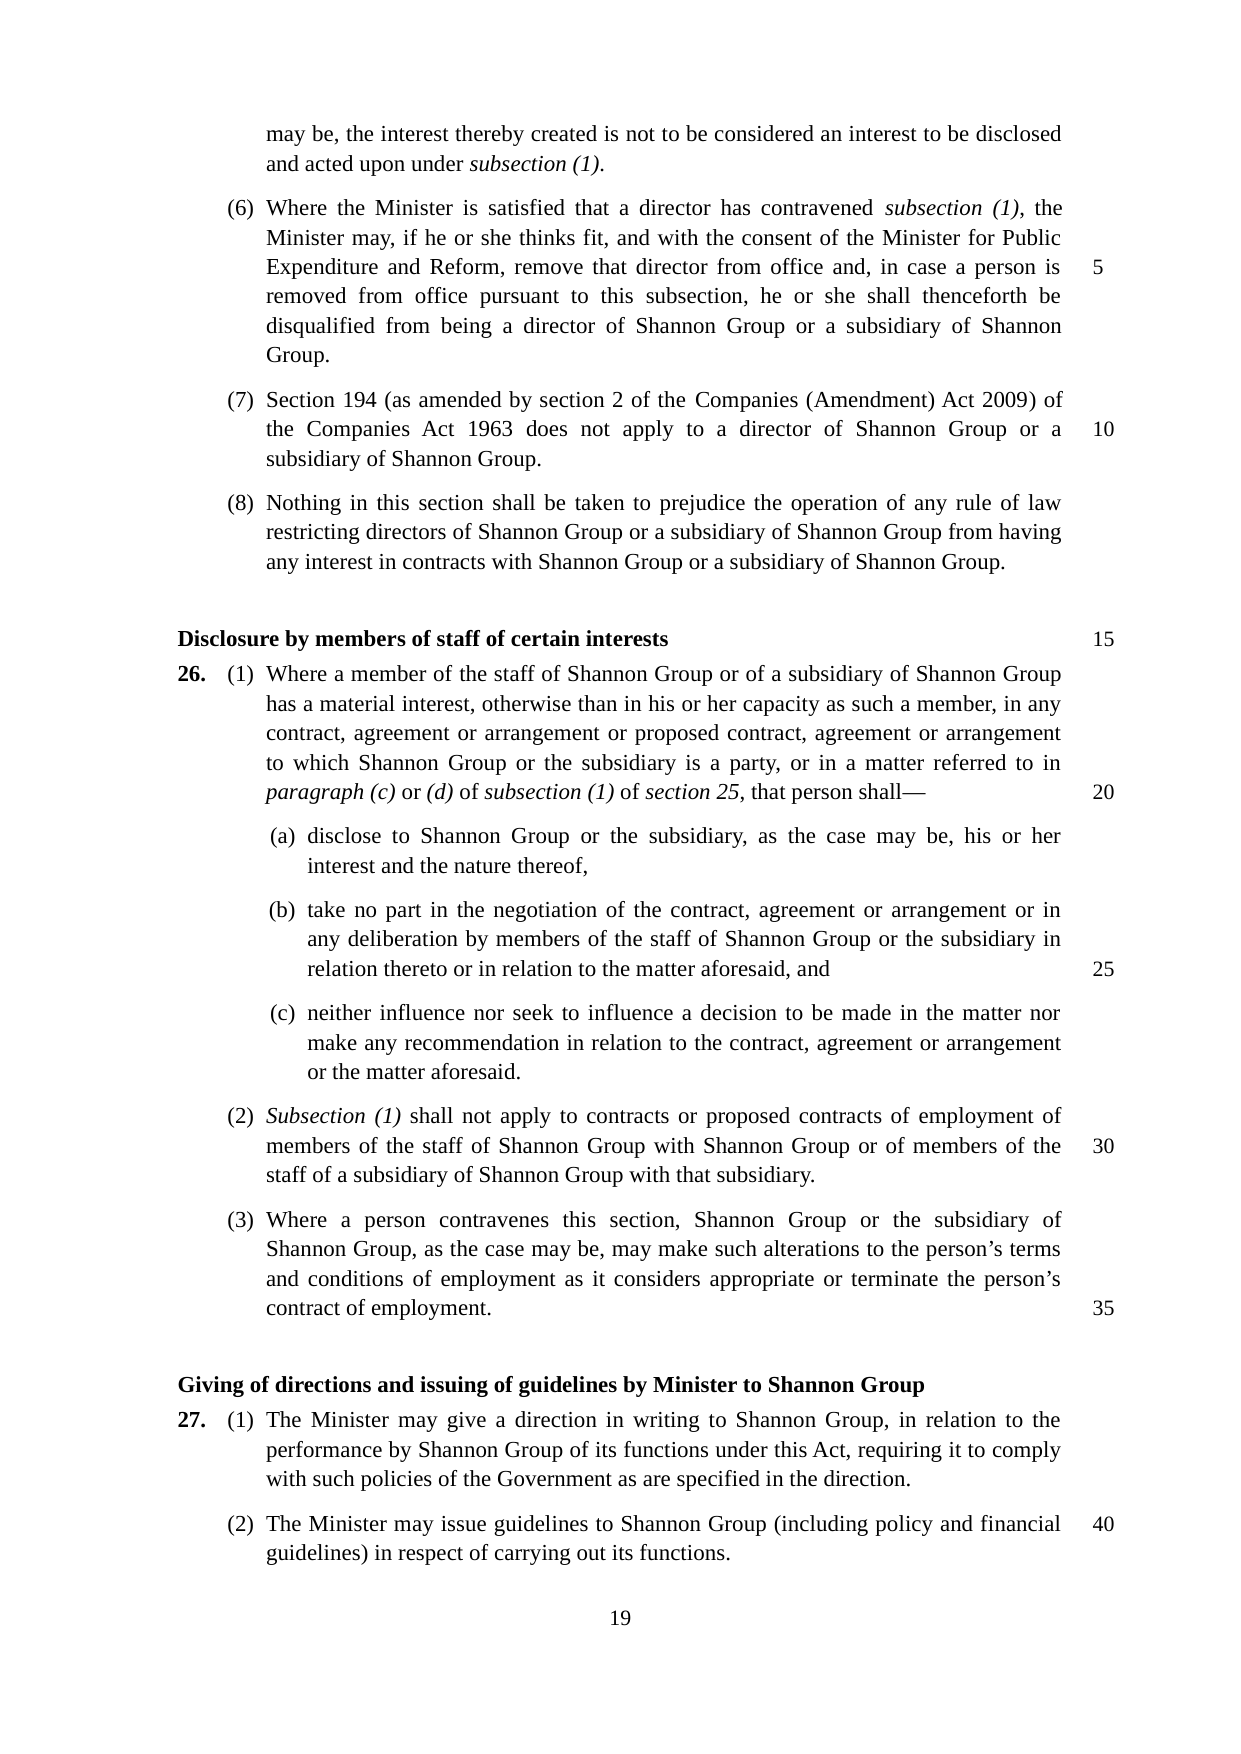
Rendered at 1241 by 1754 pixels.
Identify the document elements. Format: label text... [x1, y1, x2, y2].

text (a) disclose to Shannon Group or the subsidiary, as the case may be, his or her interest and the nature thereof, [177, 820, 1063, 879]
text Disclosure by members of staff of certain interests [177, 622, 1063, 652]
text (8) Nothing in this section shall be taken to prejudice the operation of any rule of law restricting directors of Shannon Group or a subsidiary of Shannon Group from having any interest in contracts with Shannon Group or a subsidiary of Shannon Group. [177, 487, 1063, 575]
text may be, the interest thereby created is not to be considered an interest to be disclosed and acted upon under subsection (1). [177, 118, 1063, 177]
text (6) Where the Minister is satisfied that a director has contravened subsection (1), the Minister may, if he or she thinks fit, and with the consent of the Minister for Public Expenditure and Reform, remove that director from office and, in case a person is removed from office pursuant to this subsection, he or she shall thenceforth be disqualified from being a director of Shannon Group or a subsidiary of Shannon Group. [177, 192, 1063, 369]
text Giving of directions and issuing of guidelines by Minister to Shannon Group [177, 1369, 1063, 1398]
text (2) Subsection (1) shall not apply to contracts or proposed contracts of employment of members of the staff of Shannon Group with Shannon Group or of members of the staff of a subsidiary of Shannon Group with that subsidiary. [177, 1100, 1063, 1189]
text (7) Section 194 (as amended by section 2 of the Companies (Amendment) Act 2009) of the Companies Act 1963 does not apply to a director of Shannon Group or a subsidiary of Shannon Group. [177, 383, 1063, 472]
text (2) The Minister may issue guidelines to Shannon Group (including policy and financial guidelines) in respect of carrying out its functions. [177, 1507, 1063, 1566]
text 27. (1) The Minister may give a direction in writing to Shannon Group, in relation to the performance by Shannon Group of its functions under this Act, requiring it to comply with such policies of the Government as are specified in the direction. [177, 1404, 1063, 1493]
text (c) neither influence nor seek to influence a decision to be made in the matter nor make any recommendation in relation to the contract, agreement or arrangement or the matter aforesaid. [177, 997, 1063, 1086]
text (3) Where a person contravenes this section, Shannon Group or the subsidiary of Shannon Group, as the case may be, may make such alterations to the person’s terms and conditions of employment as it considers appropriate or terminate the person’s contract of employment. [177, 1203, 1063, 1321]
text 26. (1) Where a member of the staff of Shannon Group or of a subsidiary of Shannon Group has a material interest, otherwise than in his or her capacity as such a member, in any contract, agreement or arrangement or proposed contract, agreement or arrangement to which Shannon Group or the subsidiary is a party, or in a matter referred to in paragraph (c) or (d) of subsection (1) of section 25, that person shall⁠— [177, 658, 1063, 805]
text (b) take no part in the negotiation of the contract, agreement or arrangement or in any deliberation by members of the staff of Shannon Group or the subsidiary in relation thereto or in relation to the matter aforesaid, and [177, 894, 1063, 982]
